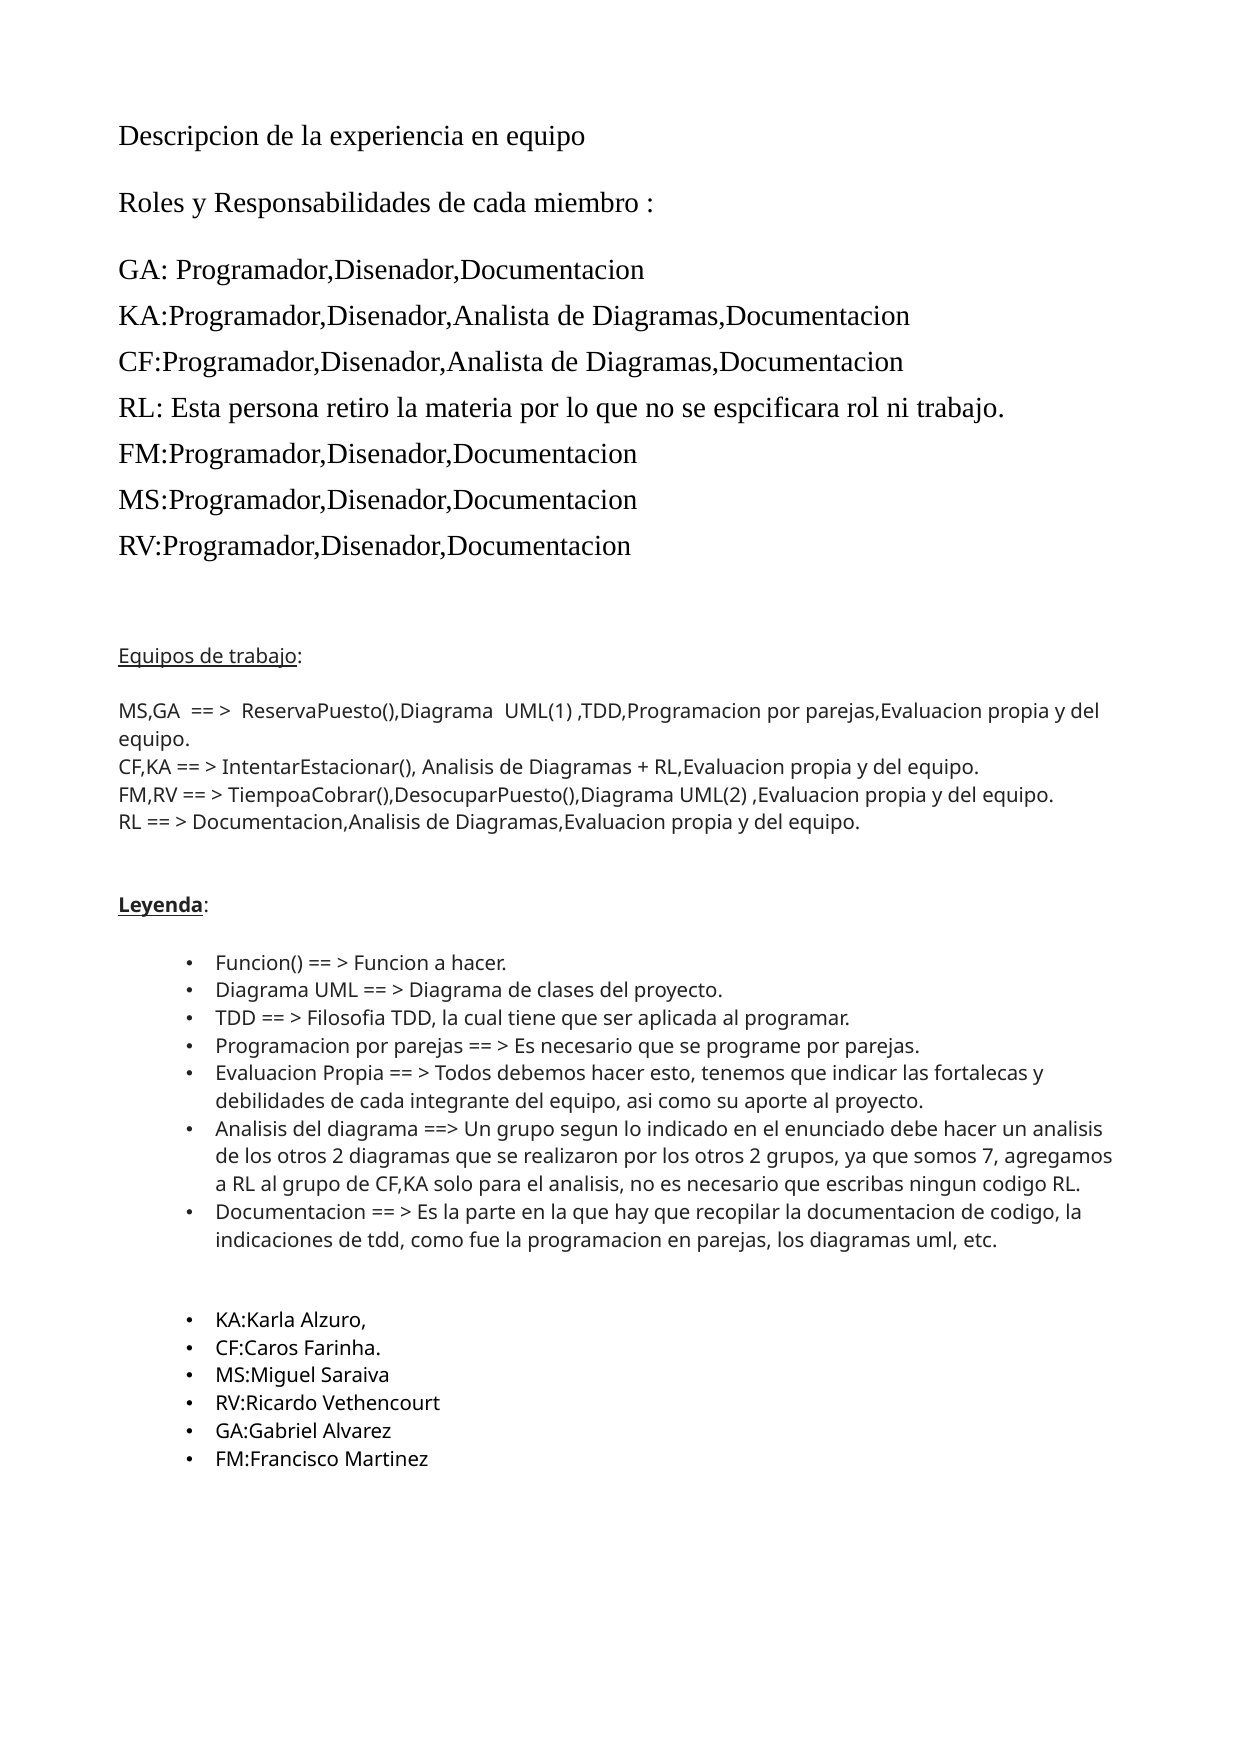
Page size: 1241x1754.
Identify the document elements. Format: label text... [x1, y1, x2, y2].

list Evaluacion Propia == > Todos debemos hacer esto, tenemos que indicar las fortalecas y debilidades de cada integrante del equipo, asi como su aporte al proyecto. [186, 1059, 1122, 1114]
text FM,RV == > TiempoaCobrar(),DesocuparPuesto(),Diagrama UML(2) ,Evaluacion propia y del equipo. [118, 780, 1122, 808]
list Programacion por parejas == > Es necesario que se programe por parejas. [186, 1031, 1122, 1059]
list FM:Francisco Martinez [186, 1444, 1122, 1472]
list Analisis del diagrama ==> Un grupo segun lo indicado en el enunciado debe hacer un analisis de los otros 2 diagramas que se realizaron por los otros 2 grupos, ya que somos 7, agregamos a RL al grupo de CF,KA solo para el analisis, no es necesario que escribas ningun codigo RL. [186, 1114, 1122, 1198]
text FM:Programador,Disenador,Documentacion [118, 436, 1122, 470]
text Descripcion de la experiencia en equipo [118, 118, 1122, 152]
list RV:Ricardo Vethencourt [186, 1389, 1122, 1417]
text Roles y Responsabilidades de cada miembro : [118, 185, 1122, 219]
text Equipos de trabajo: [118, 642, 1122, 669]
text CF:Programador,Disenador,Analista de Diagramas,Documentacion [118, 344, 1122, 378]
text MS,GA == > ReservaPuesto(),Diagrama UML(1) ,TDD,Programacion por parejas,Evaluacion propia y del equipo. [118, 697, 1122, 752]
list KA:Karla Alzuro, [186, 1306, 1122, 1333]
list Documentacion == > Es la parte en la que hay que recopilar la documentacion de codigo, la indicaciones de tdd, como fue la programacion en parejas, los diagramas uml, etc. [186, 1198, 1122, 1253]
text CF,KA == > IntentarEstacionar(), Analisis de Diagramas + RL,Evaluacion propia y del equipo. [118, 752, 1122, 780]
text RV:Programador,Disenador,Documentacion [118, 528, 1122, 562]
text RL: Esta persona retiro la materia por lo que no se espcificara rol ni trabajo. [118, 390, 1122, 424]
text RL == > Documentacion,Analisis de Diagramas,Evaluacion propia y del equipo. [118, 808, 1122, 836]
list CF:Caros Farinha. [186, 1333, 1122, 1361]
text MS:Programador,Disenador,Documentacion [118, 482, 1122, 516]
text Leyenda: [118, 891, 1122, 919]
text GA: Programador,Disenador,Documentacion [118, 252, 1122, 286]
list TDD == > Filosofia TDD, la cual tiene que ser aplicada al programar. [186, 1004, 1122, 1031]
list GA:Gabriel Alvarez [186, 1417, 1122, 1444]
list Diagrama UML == > Diagrama de clases del proyecto. [186, 976, 1122, 1004]
list MS:Miguel Saraiva [186, 1361, 1122, 1389]
list Funcion() == > Funcion a hacer. [186, 948, 1122, 976]
text KA:Programador,Disenador,Analista de Diagramas,Documentacion [118, 298, 1122, 332]
